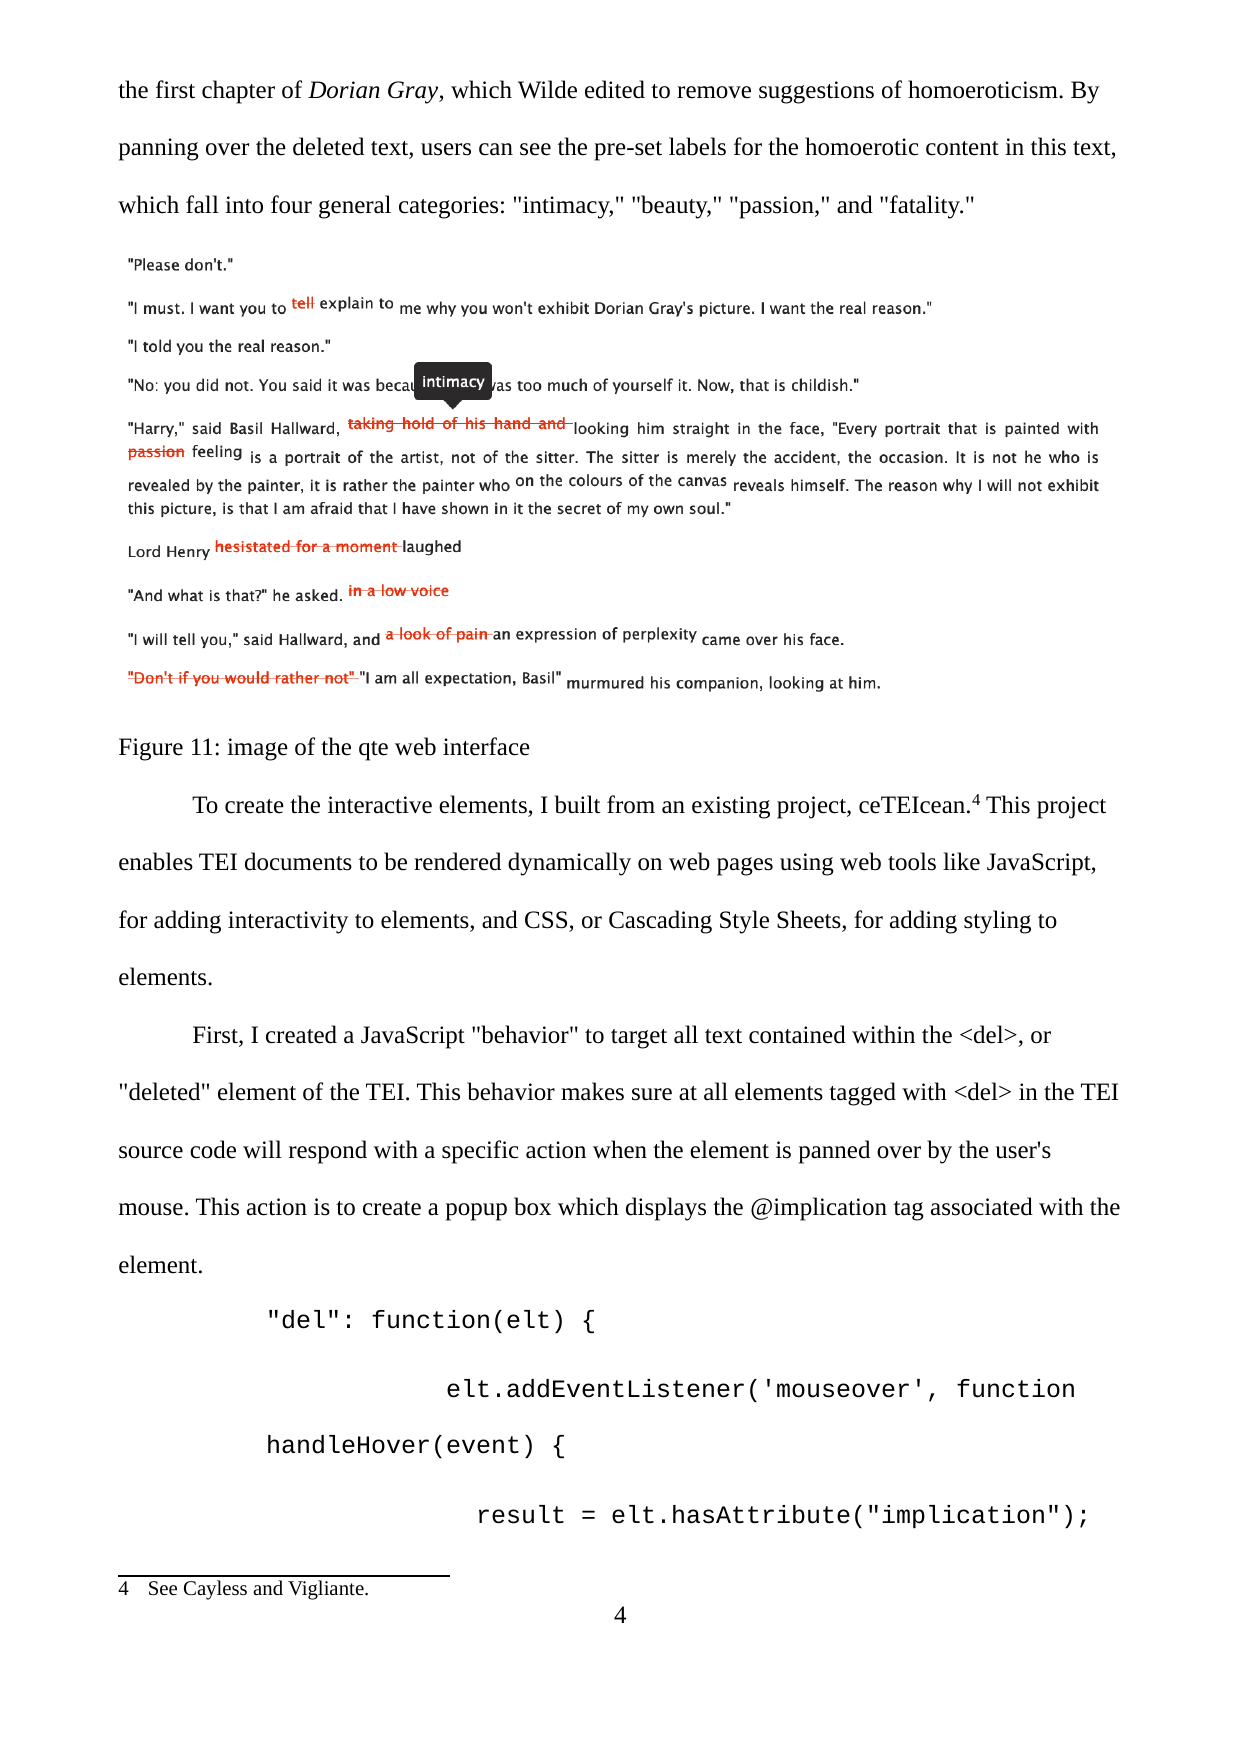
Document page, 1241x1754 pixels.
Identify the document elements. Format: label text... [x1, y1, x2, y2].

text Figure 11: image of the qte web interface [118, 732, 1122, 761]
text To create the interactive elements, I built from an existing project, ceTEIcean. This project enables TEI documents to be rendered dynamically on web pages using web tools like JavaScript, for adding interactivity to elements, and CSS, or Cascading Style Sheets, for adding styling to elements. [118, 790, 1122, 991]
text First, I created a JavaScript "behavior" to target all text contained within the <del>, or "deleted" element of the TEI. This behavior makes sure at all elements tagged with <del> in the TEI source code will respond with a specific action when the element is panned over by the user's mouse. This action is to create a popup box which displays the @implication tag associated with the element. [118, 1020, 1122, 1278]
text elt.addEventListener('mouseover', function handleHover(event) { [266, 1376, 1122, 1461]
text See Cayless and Vigliante. [118, 1576, 1122, 1600]
text the first chapter of Dorian Gray, which Wilde edited to remove suggestions of homoeroticism. By panning over the deleted text, users can see the pre-set labels for the homoerotic content in this text, which fall into four general categories: "intimacy," "beauty," "passion," and "fatality." [118, 75, 1122, 219]
text "del": function(elt) { [266, 1307, 1122, 1336]
text result = elt.hasAttribute("implication"); [266, 1502, 1122, 1531]
